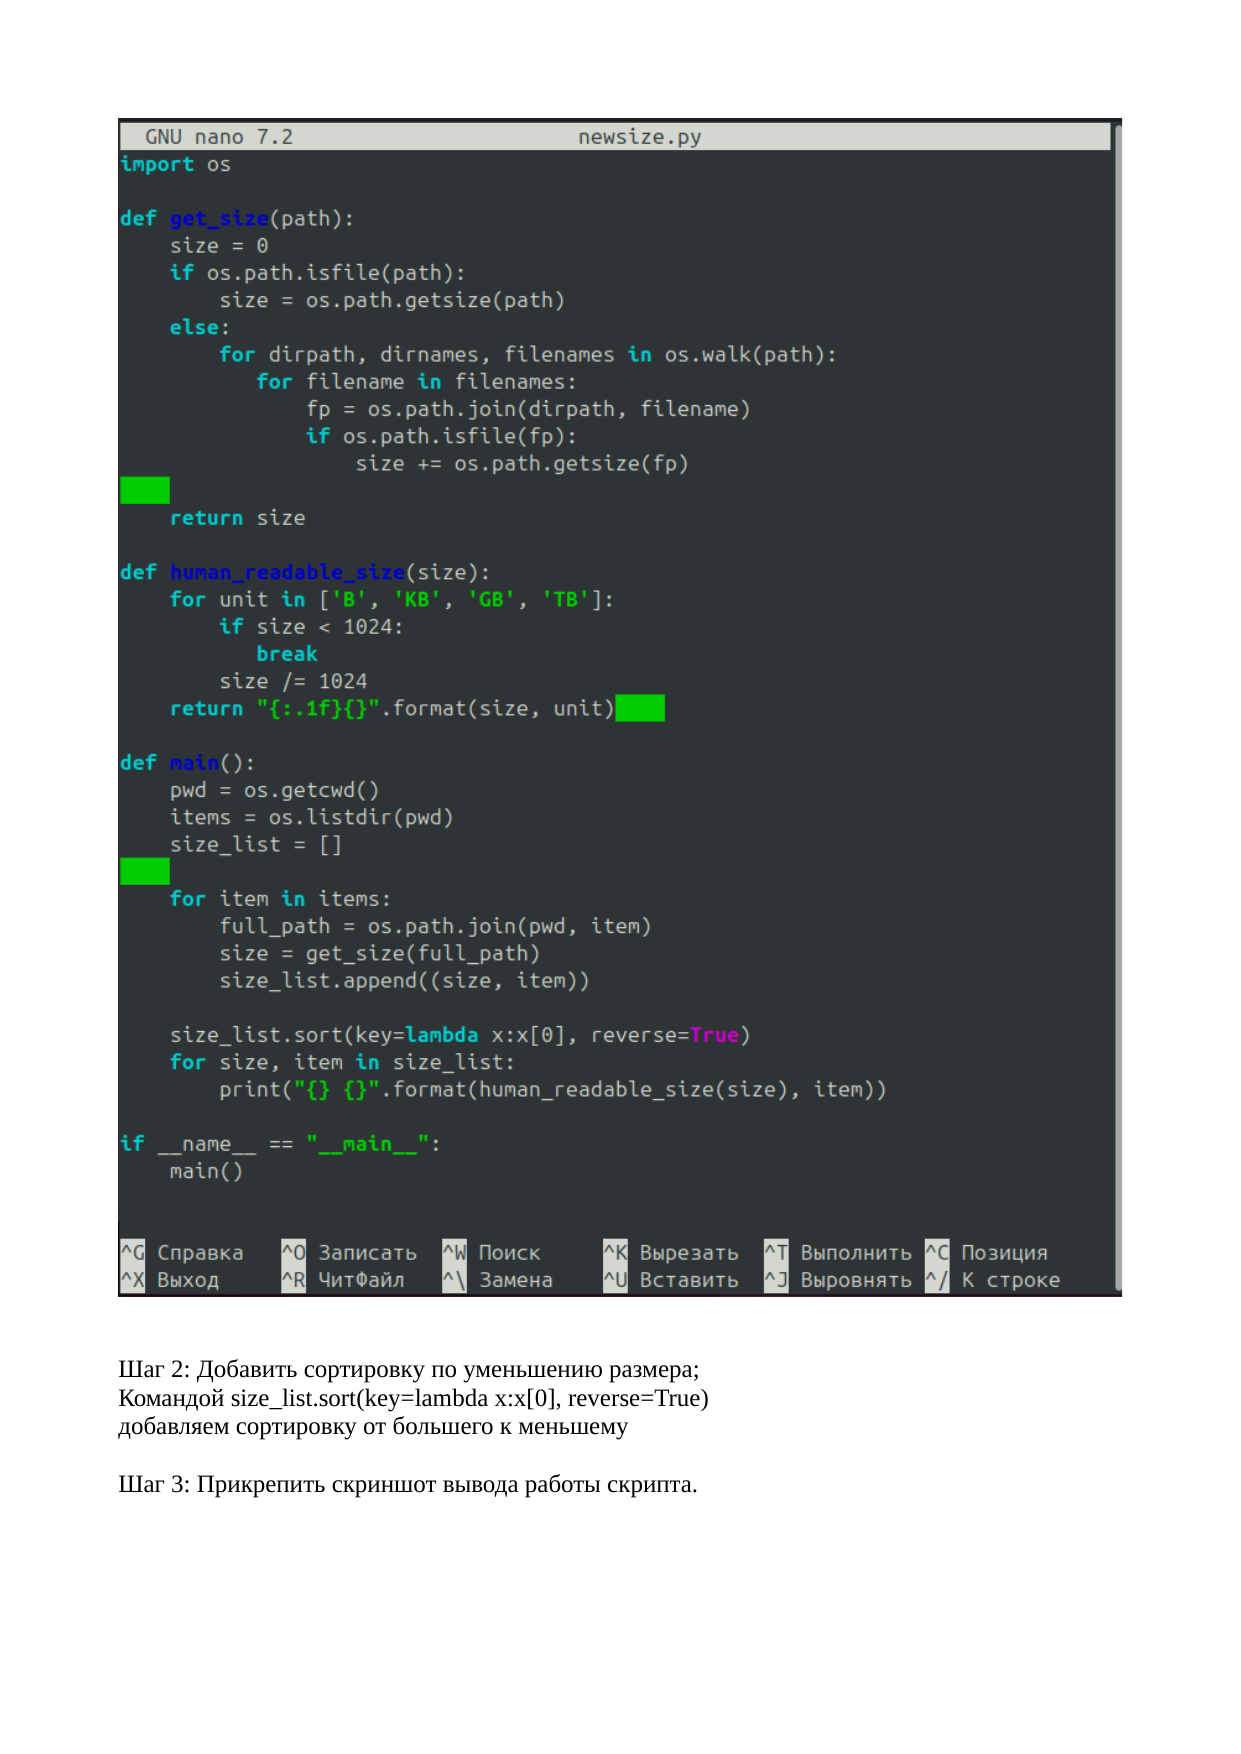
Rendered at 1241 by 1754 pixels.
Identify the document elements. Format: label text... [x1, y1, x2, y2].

picture [118, 118, 1123, 1297]
text Командой size_list.sort(key=lambda x:x[0], reverse=True) [118, 1383, 1122, 1411]
text Шаг 3: Прикрепить скриншот вывода работы скрипта. [118, 1469, 1122, 1498]
text Шаг 2: Добавить сортировку по уменьшению размера; [118, 1354, 1122, 1383]
text добавляем сортировку от большего к меньшему [118, 1411, 1122, 1440]
